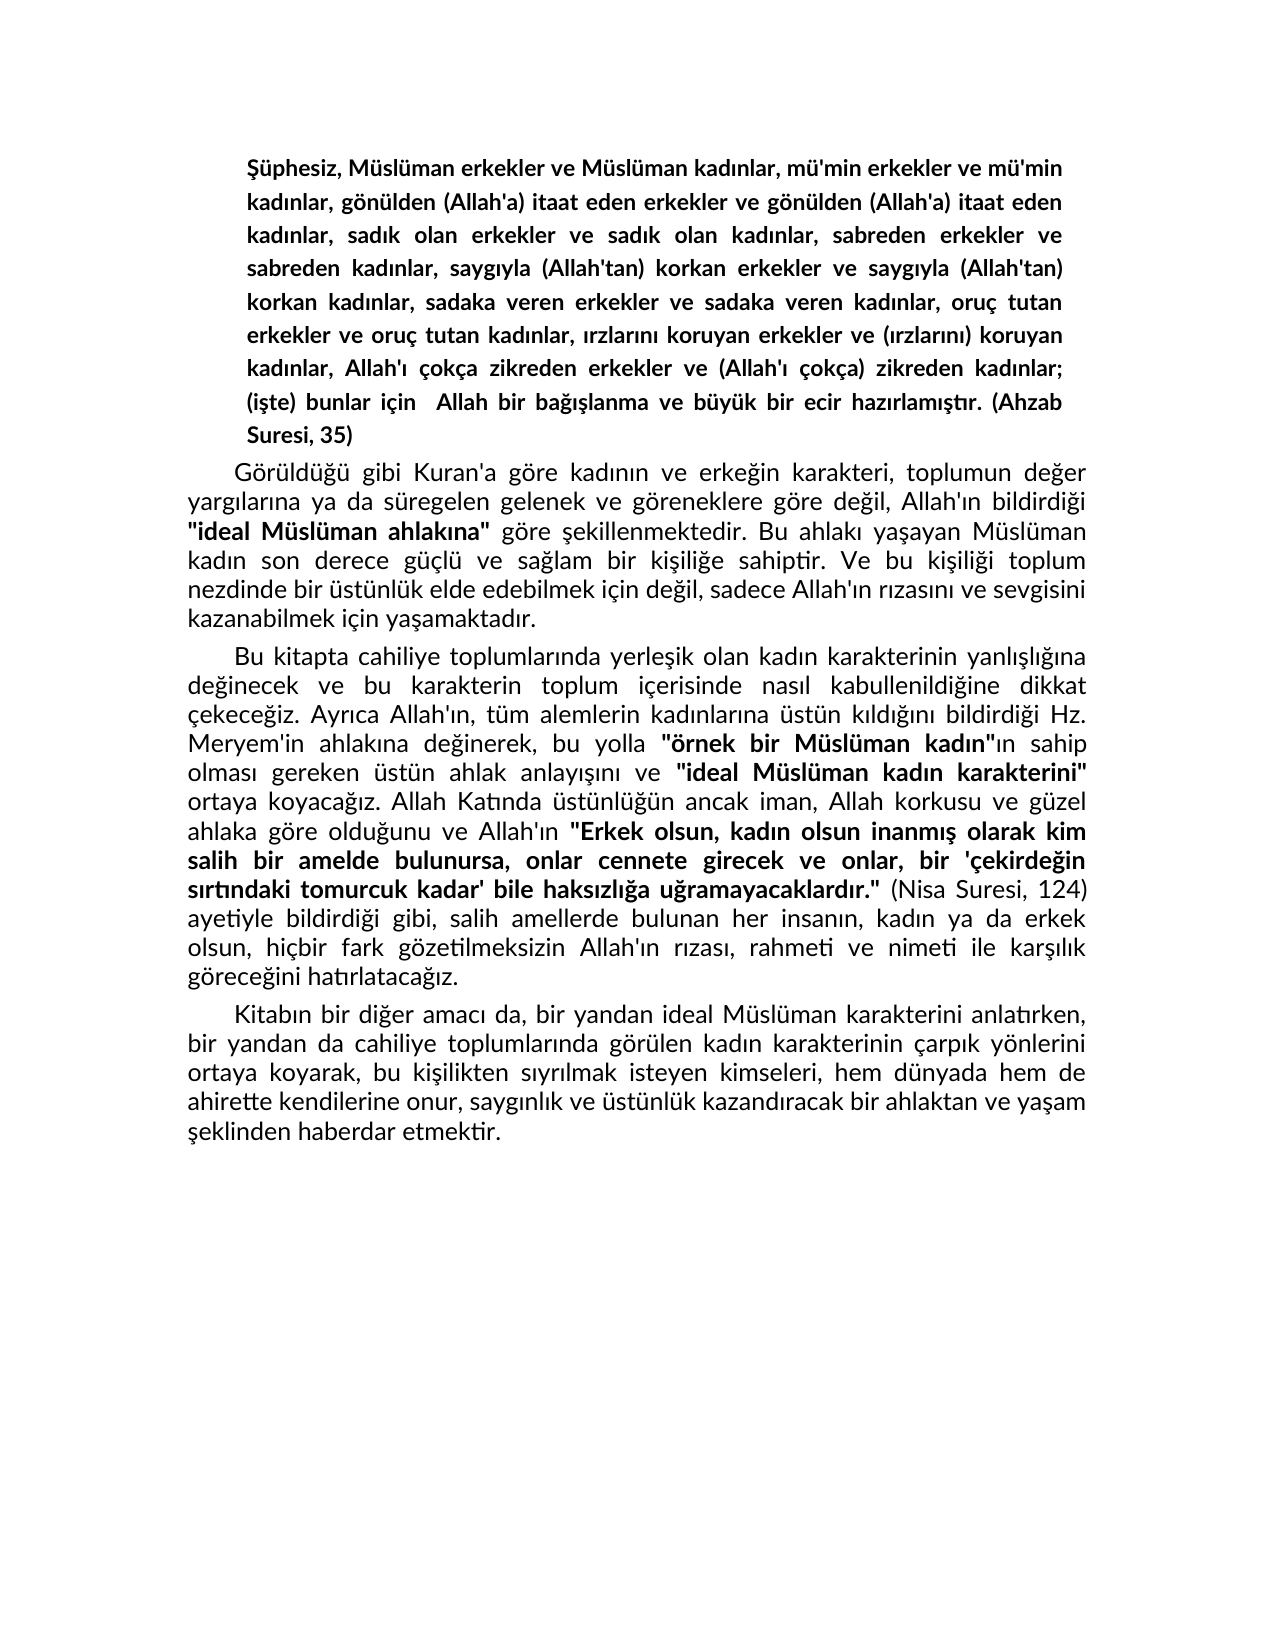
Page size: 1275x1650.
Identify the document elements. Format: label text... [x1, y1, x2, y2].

text Bu kitapta cahiliye toplumlarında yerleşik olan kadın karakterinin yanlışlığına değinecek ve bu karakterin toplum içerisinde nasıl kabullenildiğine dikkat çekeceğiz. Ayrıca Allah'ın, tüm alemlerin kadınlarına üstün kıldığını bildirdiği Hz. Meryem'in ahlakına değinerek, bu yolla "örnek bir Müslüman kadın"ın sahip olması gereken üstün ahlak anlayışını ve "ideal Müslüman kadın karakterini" ortaya koyacağız. Allah Katında üstünlüğün ancak iman, Allah korkusu ve güzel ahlaka göre olduğunu ve Allah'ın "Erkek olsun, kadın olsun inanmış olarak kim salih bir amelde bulunursa, onlar cennete girecek ve onlar, bir 'çekirdeğin sırtındaki tomurcuk kadar' bile haksızlığa uğramayacaklardır." (Nisa Suresi, 124) ayetiyle bildirdiği gibi, salih amellerde bulunan her insanın, kadın ya da erkek olsun, hiçbir fark gözetilmeksizin Allah'ın rızası, rahmeti ve nimeti ile karşılık göreceğini hatırlatacağız. [187, 642, 1087, 992]
text Kitabın bir diğer amacı da, bir yandan ideal Müslüman karakterini anlatırken, bir yandan da cahiliye toplumlarında görülen kadın karakterinin çarpık yönlerini ortaya koyarak, bu kişilikten sıyrılmak isteyen kimseleri, hem dünyada hem de ahirette kendilerine onur, saygınlık ve üstünlük kazandıracak bir ahlaktan ve yaşam şeklinden haberdar etmektir. [187, 1000, 1087, 1146]
text Görüldüğü gibi Kuran'a göre kadının ve erkeğin karakteri, toplumun değer yargılarına ya da süregelen gelenek ve göreneklere göre değil, Allah'ın bildirdiği "ideal Müslüman ahlakına" göre şekillenmektedir. Bu ahlakı yaşayan Müslüman kadın son derece güçlü ve sağlam bir kişiliğe sahiptir. Ve bu kişiliği toplum nezdinde bir üstünlük elde edebilmek için değil, sadece Allah'ın rızasını ve sevgisini kazanabilmek için yaşamaktadır. [187, 458, 1087, 633]
text Şüphesiz, Müslüman erkekler ve Müslüman kadınlar, mü'min erkekler ve mü'min kadınlar, gönülden (Allah'a) itaat eden erkekler ve gönülden (Allah'a) itaat eden kadınlar, sadık olan erkekler ve sadık olan kadınlar, sabreden erkekler ve sabreden kadınlar, saygıyla (Allah'tan) korkan erkekler ve saygıyla (Allah'tan) korkan kadınlar, sadaka veren erkekler ve sadaka veren kadınlar, oruç tutan erkekler ve oruç tutan kadınlar, ırzlarını koruyan erkekler ve (ırzlarını) koruyan kadınlar, Allah'ı çokça zikreden erkekler ve (Allah'ı çokça) zikreden kadınlar; (işte) bunlar için Allah bir bağışlanma ve büyük bir ecir hazırlamıştır. (Ahzab Suresi, 35) [247, 150, 1064, 450]
